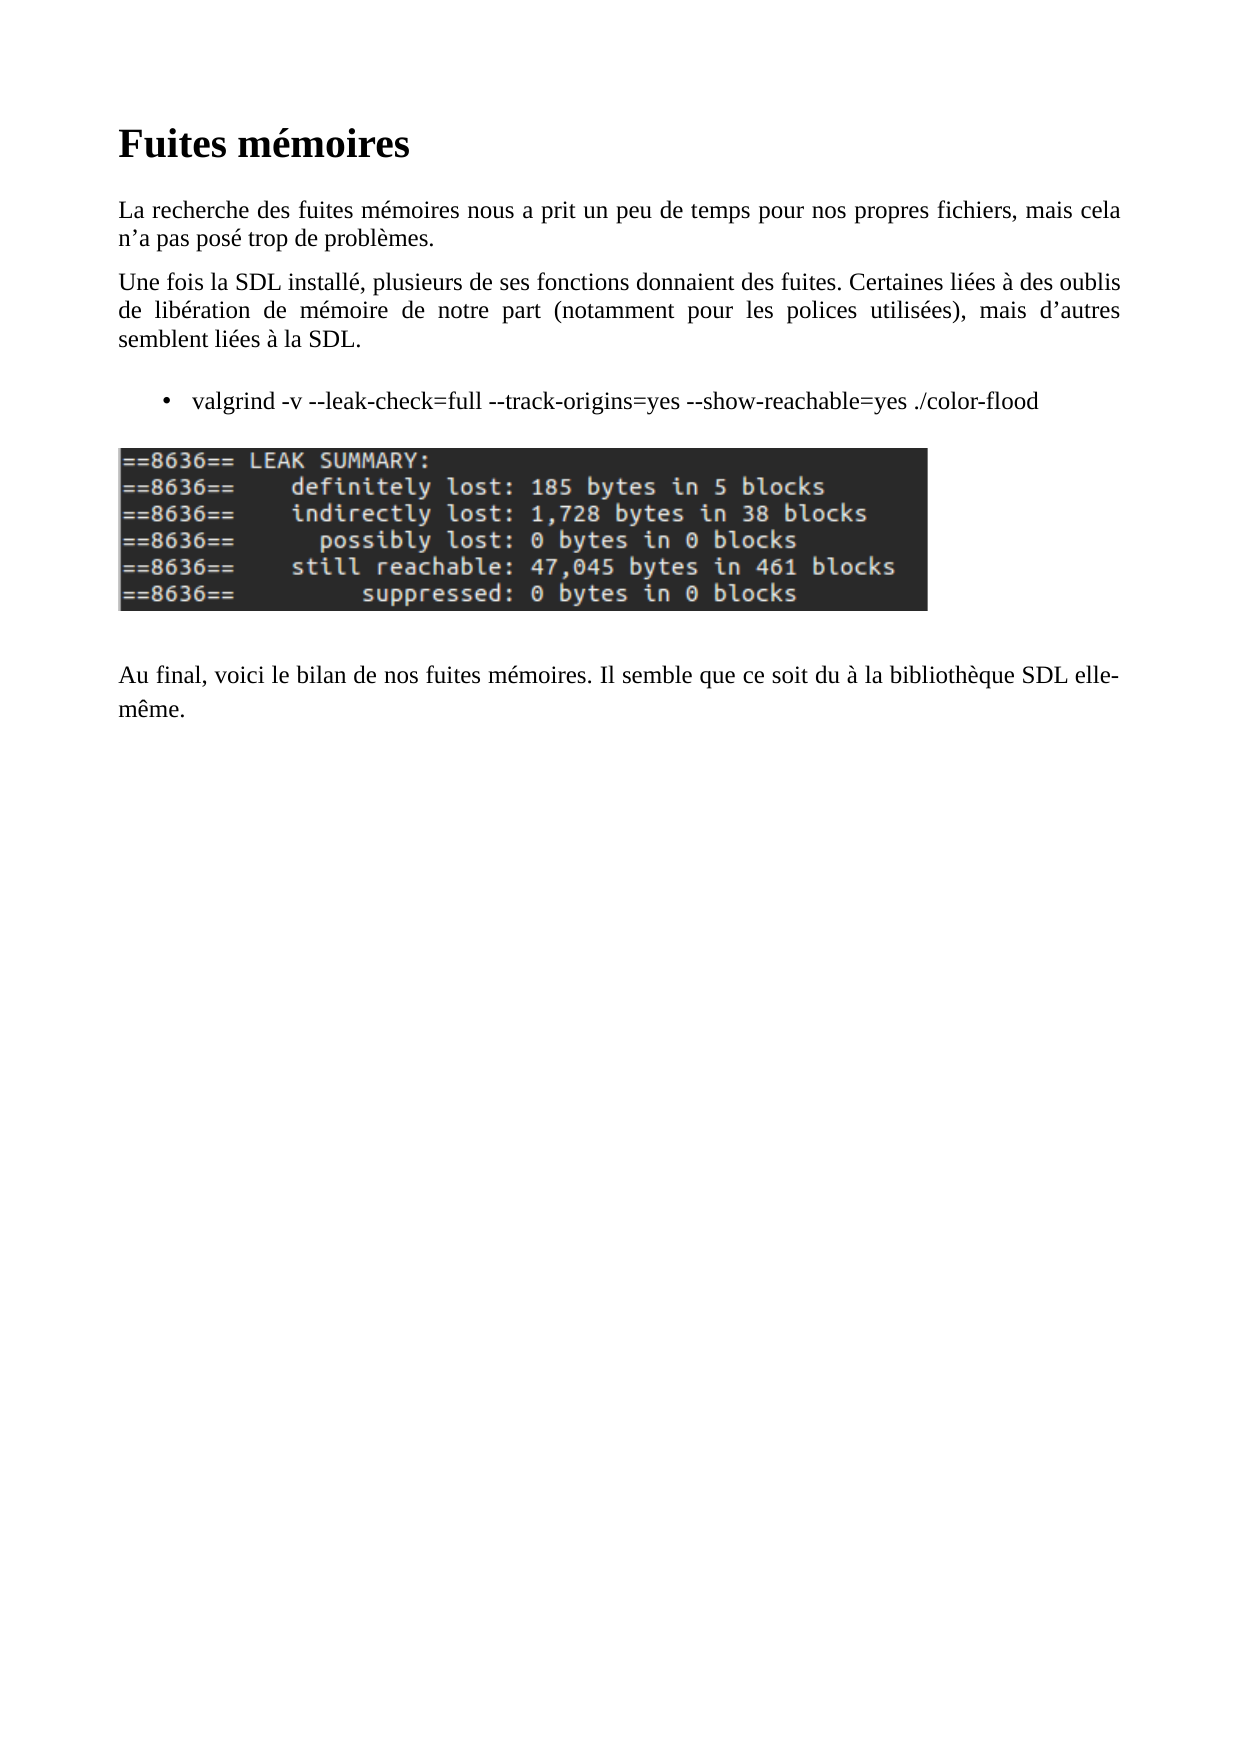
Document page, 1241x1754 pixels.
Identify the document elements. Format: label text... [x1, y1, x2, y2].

list valgrind -v --leak-check=full --track-origins=yes --show-reachable=yes ./color-flood [162, 386, 1122, 415]
picture [118, 448, 928, 611]
text Au final, voici le bilan de nos fuites mémoires. Il semble que ce soit du à la bibliothèque SDL elle-même. [118, 660, 1122, 723]
text Fuites mémoires [118, 118, 1122, 166]
text La recherche des fuites mémoires nous a prit un peu de temps pour nos propres fichiers, mais cela n’a pas posé trop de problèmes. [118, 195, 1122, 252]
text Une fois la SDL installé, plusieurs de ses fonctions donnaient des fuites. Certaines liées à des oublis de libération de mémoire de notre part (notamment pour les polices utilisées), mais d’autres semblent liées à la SDL. [118, 267, 1122, 353]
